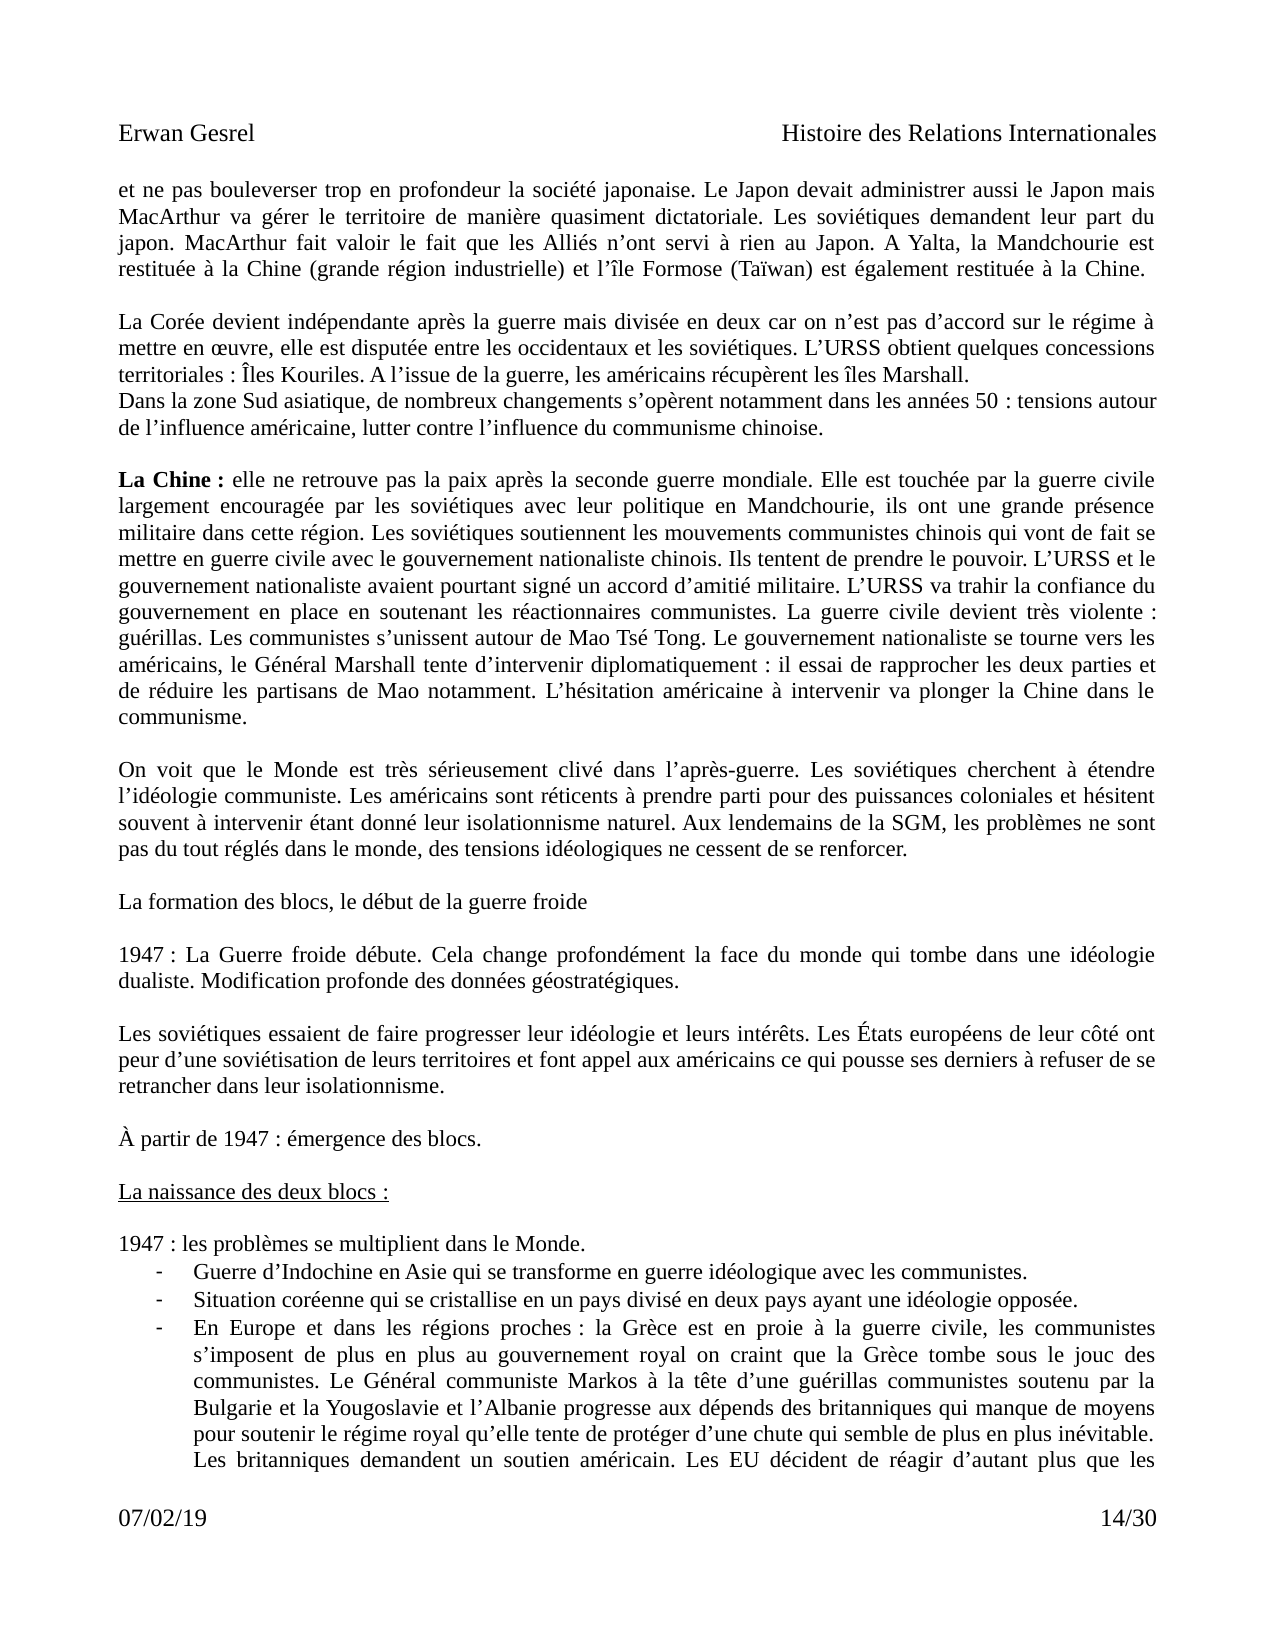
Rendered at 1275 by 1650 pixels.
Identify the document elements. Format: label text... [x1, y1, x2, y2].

text 1947 : La Guerre froide débute. Cela change profondément la face du monde qui tombe dans une idéologie dualiste. Modification profonde des données géostratégiques. [118, 941, 1157, 993]
text 1947 : les problèmes se multiplient dans le Monde. [118, 1231, 1157, 1257]
text Dans la zone Sud asiatique, de nombreux changements s’opèrent notamment dans les années 50 : tensions autour de l’influence américaine, lutter contre l’influence du communisme chinoise. [118, 387, 1157, 440]
list Situation coréenne qui se cristallise en un pays divisé en deux pays ayant une idéologie opposée. [156, 1285, 1157, 1313]
text Les soviétiques essaient de faire progresser leur idéologie et leurs intérêts. Les États européens de leur côté ont peur d’une soviétisation de leurs territoires et font appel aux américains ce qui pousse ses derniers à refuser de se retrancher dans leur isolationnisme. [118, 1020, 1157, 1099]
list Guerre d’Indochine en Asie qui se transforme en guerre idéologique avec les communistes. [156, 1257, 1157, 1285]
text La Corée devient indépendante après la guerre mais divisée en deux car on n’est pas d’accord sur le régime à mettre en œuvre, elle est disputée entre les occidentaux et les soviétiques. L’URSS obtient quelques concessions territoriales : Îles Kouriles. A l’issue de la guerre, les américains récupèrent les îles Marshall. [118, 308, 1157, 387]
text On voit que le Monde est très sérieusement clivé dans l’après-guerre. Les soviétiques cherchent à étendre l’idéologie communiste. Les américains sont réticents à prendre parti pour des puissances coloniales et hésitent souvent à intervenir étant donné leur isolationnisme naturel. Aux lendemains de la SGM, les problèmes ne sont pas du tout réglés dans le monde, des tensions idéologiques ne cessent de se renforcer. [118, 756, 1157, 862]
text La formation des blocs, le début de la guerre froide [118, 888, 1157, 914]
text La Chine : elle ne retrouve pas la paix après la seconde guerre mondiale. Elle est touchée par la guerre civile largement encouragée par les soviétiques avec leur politique en Mandchourie, ils ont une grande présence militaire dans cette région. Les soviétiques soutiennent les mouvements communistes chinois qui vont de fait se mettre en guerre civile avec le gouvernement nationaliste chinois. Ils tentent de prendre le pouvoir. L’URSS et le gouvernement nationaliste avaient pourtant signé un accord d’amitié militaire. L’URSS va trahir la confiance du gouvernement en place en soutenant les réactionnaires communistes. La guerre civile devient très violente : guérillas. Les communistes s’unissent autour de Mao Tsé Tong. Le gouvernement nationaliste se tourne vers les américains, le Général Marshall tente d’intervenir diplomatiquement : il essai de rapprocher les deux parties et de réduire les partisans de Mao notamment. L’hésitation américaine à intervenir va plonger la Chine dans le communisme. [118, 466, 1157, 730]
text La naissance des deux blocs : [118, 1178, 1157, 1204]
list En Europe et dans les régions proches : la Grèce est en proie à la guerre civile, les communistes s’imposent de plus en plus au gouvernement royal on craint que la Grèce tombe sous le jouc des communistes. Le Général communiste Markos à la tête d’une guérillas communistes soutenu par la Bulgarie et la Yougoslavie et l’Albanie progresse aux dépends des britanniques qui manque de moyens pour soutenir le régime royal qu’elle tente de protéger d’une chute qui semble de plus en plus inévitable. Les britanniques demandent un soutien américain. Les EU décident de réagir d’autant plus que les [156, 1313, 1157, 1473]
text À partir de 1947 : émergence des blocs. [118, 1125, 1157, 1151]
text et ne pas bouleverser trop en profondeur la société japonaise. Le Japon devait administrer aussi le Japon mais MacArthur va gérer le territoire de manière quasiment dictatoriale. Les soviétiques demandent leur part du japon. MacArthur fait valoir le fait que les Alliés n’ont servi à rien au Japon. A Yalta, la Mandchourie est restituée à la Chine (grande région industrielle) et l’île Formose (Taïwan) est également restituée à la Chine. [118, 176, 1157, 308]
